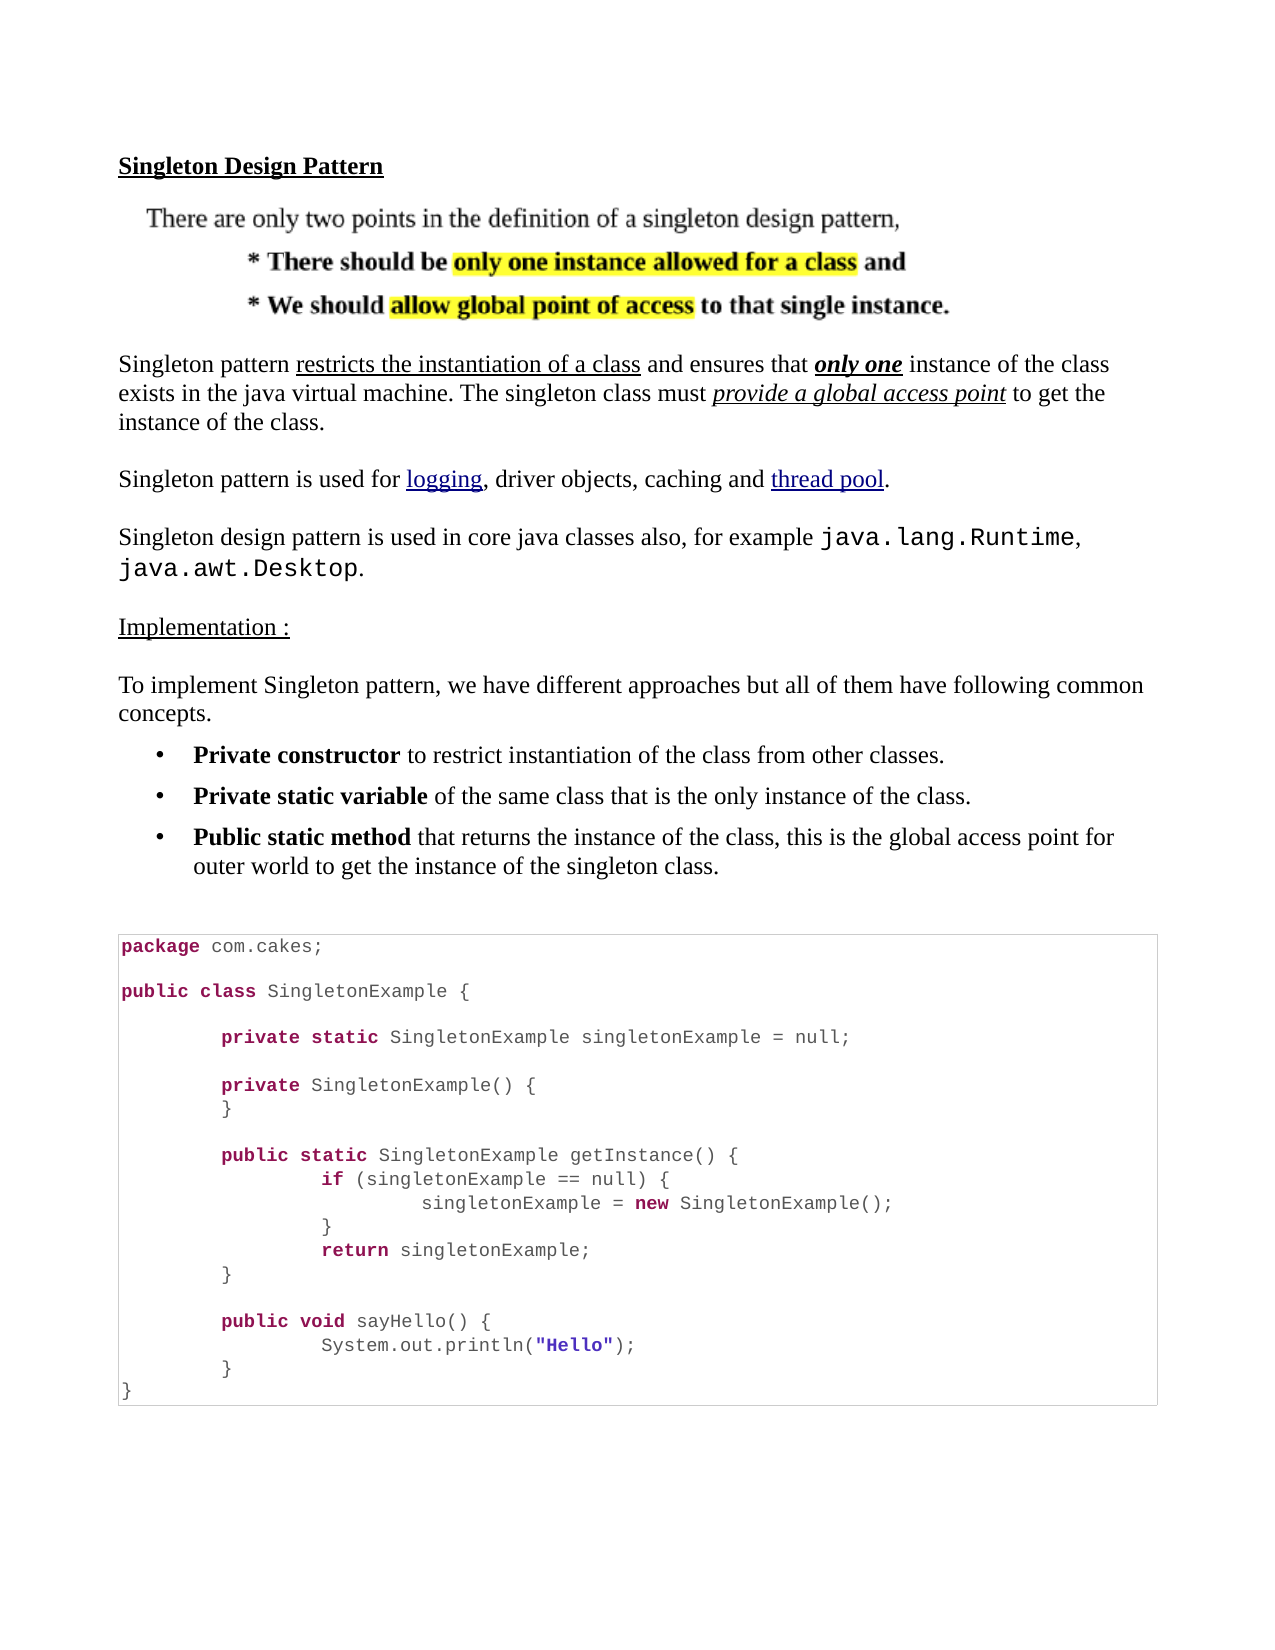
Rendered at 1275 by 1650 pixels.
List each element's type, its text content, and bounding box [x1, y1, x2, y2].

list Private constructor to restrict instantiation of the class from other classes. [156, 740, 1157, 768]
text Singleton pattern is used for logging, driver objects, caching and thread pool. [118, 464, 1157, 493]
text Implementation : [118, 612, 1157, 641]
text public static SingletonExample getInstance() { [119, 1141, 1157, 1165]
text Singleton design pattern is used in core java classes also, for example java.lang.Runtime, java.awt.Desktop. [118, 522, 1157, 583]
text Singleton pattern restricts the instantiation of a class and ensures that only one instance of the class exists in the java virtual machine. The singleton class must provide a global access point to get the instance of the class. [118, 349, 1157, 436]
text } [119, 1378, 1157, 1405]
text private SingletonExample() { [119, 1071, 1157, 1094]
text singletonExample = new SingletonExample(); [119, 1189, 1157, 1212]
text System.out.println("Hello"); [119, 1331, 1157, 1354]
text public void sayHello() { [119, 1307, 1157, 1331]
picture [134, 193, 970, 327]
list Public static method that returns the instance of the class, this is the global access point for outer world to get the instance of the singleton class. [156, 822, 1157, 880]
text } [119, 1260, 1157, 1286]
text } [119, 1212, 1157, 1236]
text package com.cakes; [119, 935, 1157, 958]
text public class SingletonExample { [119, 978, 1157, 1003]
text } [119, 1094, 1157, 1121]
text return singletonExample; [119, 1236, 1157, 1260]
text } [119, 1354, 1157, 1378]
text if (singletonExample == null) { [119, 1165, 1157, 1189]
text private static SingletonExample singletonExample = null; [119, 1023, 1157, 1050]
list Private static variable of the same class that is the only instance of the class. [156, 781, 1157, 810]
text Singleton Design Pattern [118, 151, 1157, 180]
text To implement Singleton pattern, we have different approaches but all of them have following common concepts. [118, 670, 1157, 727]
